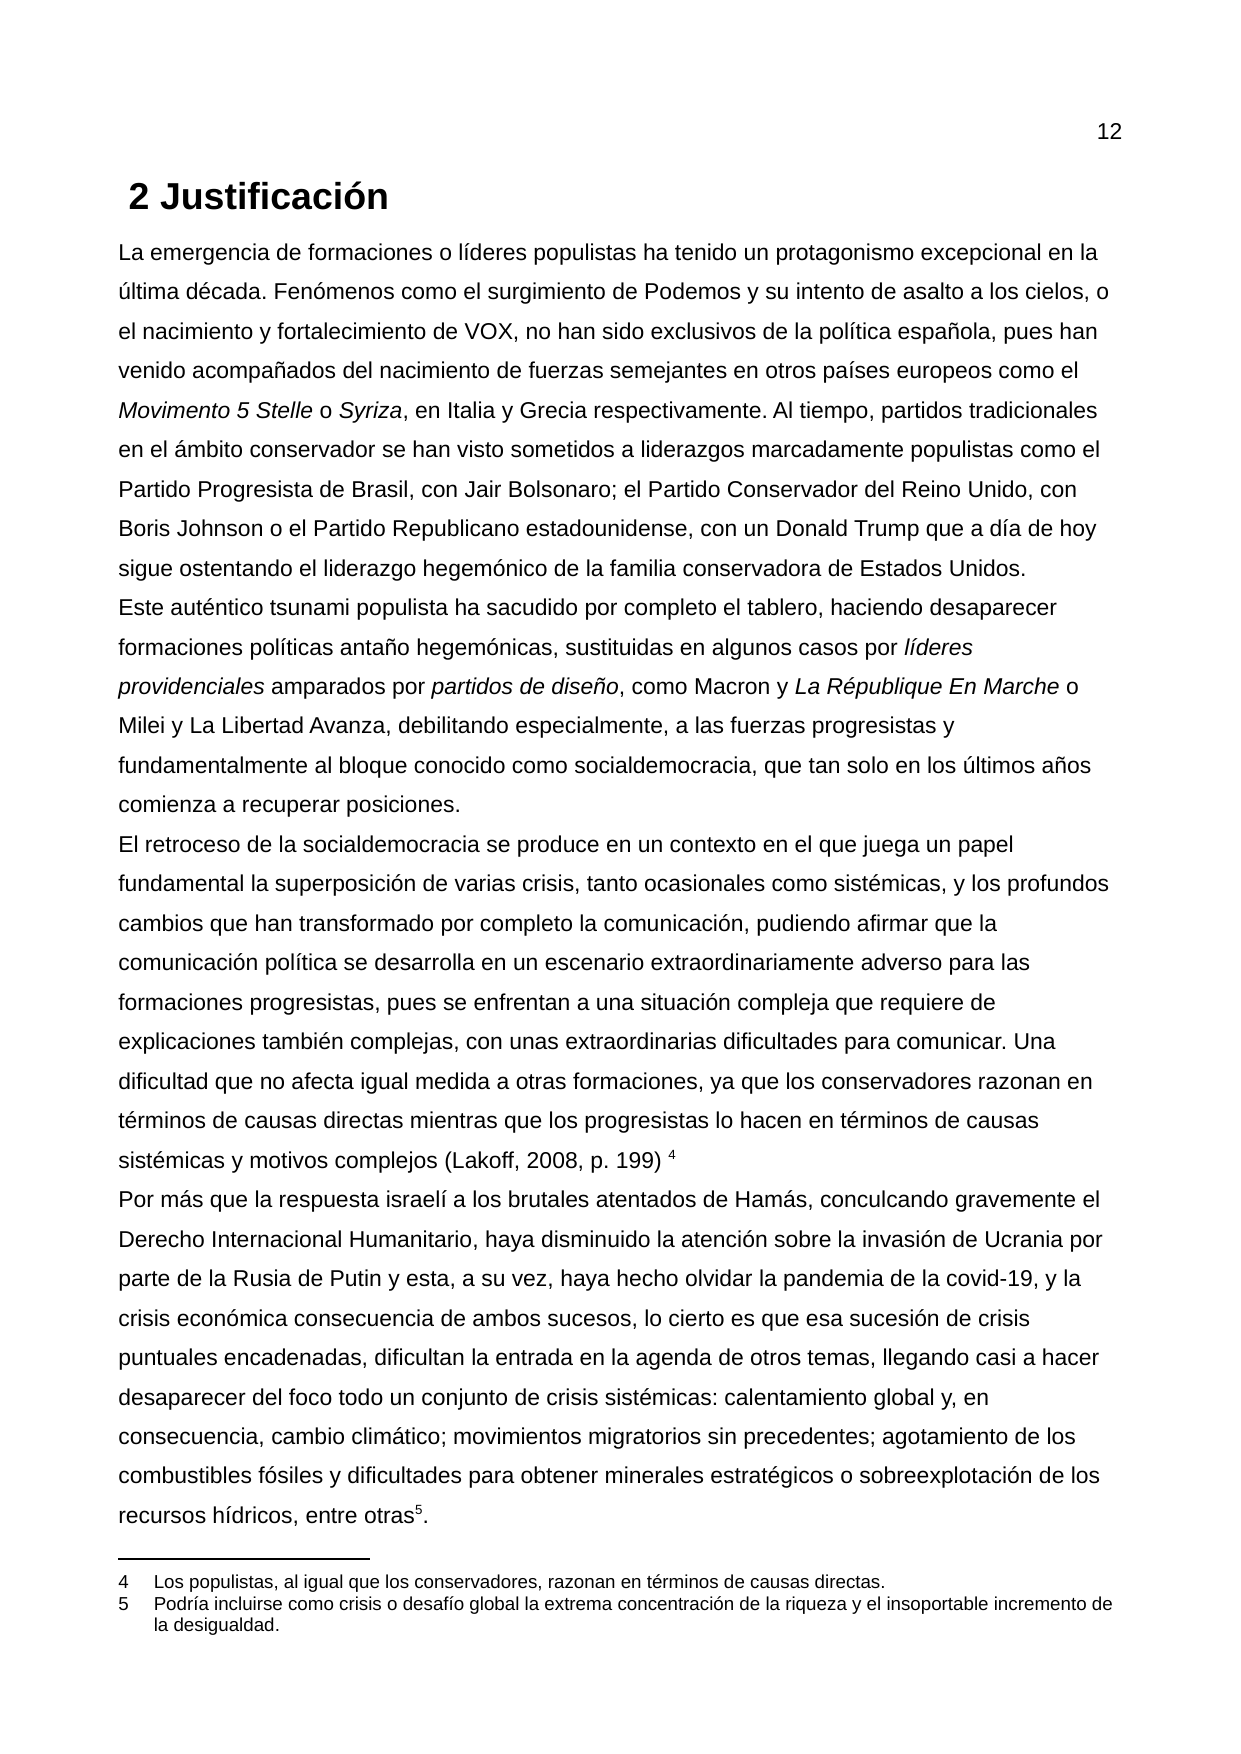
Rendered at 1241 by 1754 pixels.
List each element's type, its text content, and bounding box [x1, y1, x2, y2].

text El retroceso de la socialdemocracia se produce en un contexto en el que juega un papel fundamental la superposición de varias crisis, tanto ocasionales como sistémicas, y los profundos cambios que han transformado por completo la comunicación, pudiendo afirmar que la comunicación política se desarrolla en un escenario extraordinariamente adverso para las formaciones progresistas, pues se enfrentan a una situación compleja que requiere de explicaciones también complejas, con unas extraordinarias dificultades para comunicar. Una dificultad que no afecta igual medida a otras formaciones, ya que los conservadores razonan en términos de causas directas mientras que los progresistas lo hacen en términos de causas sistémicas y motivos complejos (Lakoff, 2008, p. 199) [118, 831, 1122, 1173]
text Por más que la respuesta israelí a los brutales atentados de Hamás, conculcando gravemente el Derecho Internacional Humanitario, haya disminuido la atención sobre la invasión de Ucrania por parte de la Rusia de Putin y esta, a su vez, haya hecho olvidar la pandemia de la covid-19, y la crisis económica consecuencia de ambos sucesos, lo cierto es que esa sucesión de crisis puntuales encadenadas, dificultan la entrada en la agenda de otros temas, llegando casi a hacer desaparecer del foco todo un conjunto de crisis sistémicas: calentamiento global y, en consecuencia, cambio climático; movimientos migratorios sin precedentes; agotamiento de los combustibles fósiles y dificultades para obtener minerales estratégicos o sobreexplotación de los recursos hídricos, entre otras. [118, 1186, 1122, 1528]
text La emergencia de formaciones o líderes populistas ha tenido un protagonismo excepcional en la última década. Fenómenos como el surgimiento de Podemos y su intento de asalto a los cielos, o el nacimiento y fortalecimiento de VOX, no han sido exclusivos de la política española, pues han venido acompañados del nacimiento de fuerzas semejantes en otros países europeos como el Movimento 5 Stelle o Syriza, en Italia y Grecia respectivamente. Al tiempo, partidos tradicionales en el ámbito conservador se han visto sometidos a liderazgos marcadamente populistas como el Partido Progresista de Brasil, con Jair Bolsonaro; el Partido Conservador del Reino Unido, con Boris Johnson o el Partido Republicano estadounidense, con un Donald Trump que a día de hoy sigue ostentando el liderazgo hegemónico de la familia conservadora de Estados Unidos. [118, 239, 1122, 581]
subtitle Justificación [118, 174, 1122, 217]
text Este auténtico tsunami populista ha sacudido por completo el tablero, haciendo desaparecer formaciones políticas antaño hegemónicas, sustituidas en algunos casos por líderes providenciales amparados por partidos de diseño, como Macron y La République En Marche o Milei y La Libertad Avanza, debilitando especialmente, a las fuerzas progresistas y fundamentalmente al bloque conocido como socialdemocracia, que tan solo en los últimos años comienza a recuperar posiciones. [118, 594, 1122, 818]
text Los populistas, al igual que los conservadores, razonan en términos de causas directas. [118, 1571, 1122, 1593]
text Podría incluirse como crisis o desafío global la extrema concentración de la riqueza y el insoportable incremento de la desigualdad. [118, 1593, 1122, 1636]
